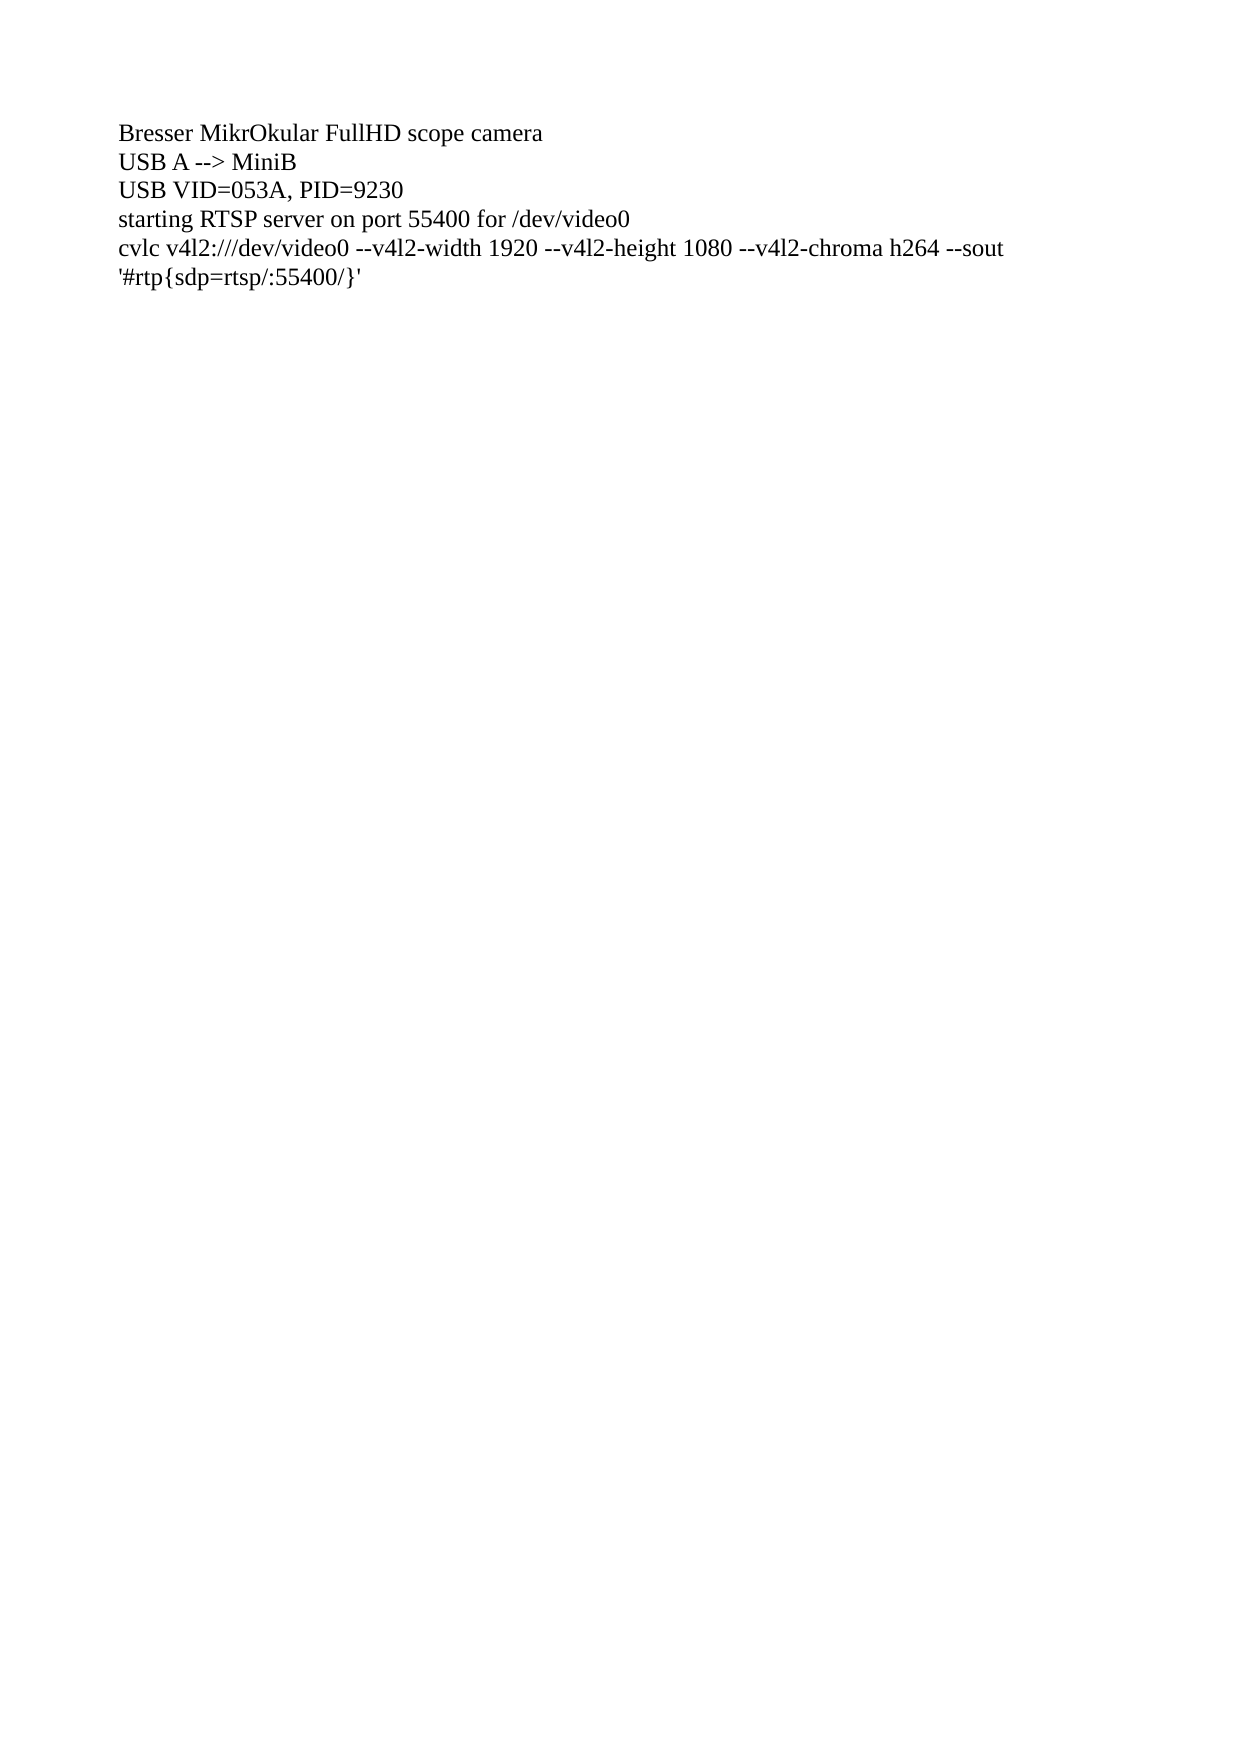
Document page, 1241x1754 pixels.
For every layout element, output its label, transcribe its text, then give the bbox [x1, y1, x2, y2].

text USB A --> MiniB [118, 147, 1122, 176]
text USB VID=053A, PID=9230 [118, 176, 1122, 204]
text starting RTSP server on port 55400 for /dev/video0 [118, 204, 1122, 233]
text Bresser MikrOkular FullHD scope camera [118, 118, 1122, 147]
text cvlc v4l2:///dev/video0 --v4l2-width 1920 --v4l2-height 1080 --v4l2-chroma h264 --sout '#rtp{sdp=rtsp/:55400/}' [118, 233, 1122, 291]
